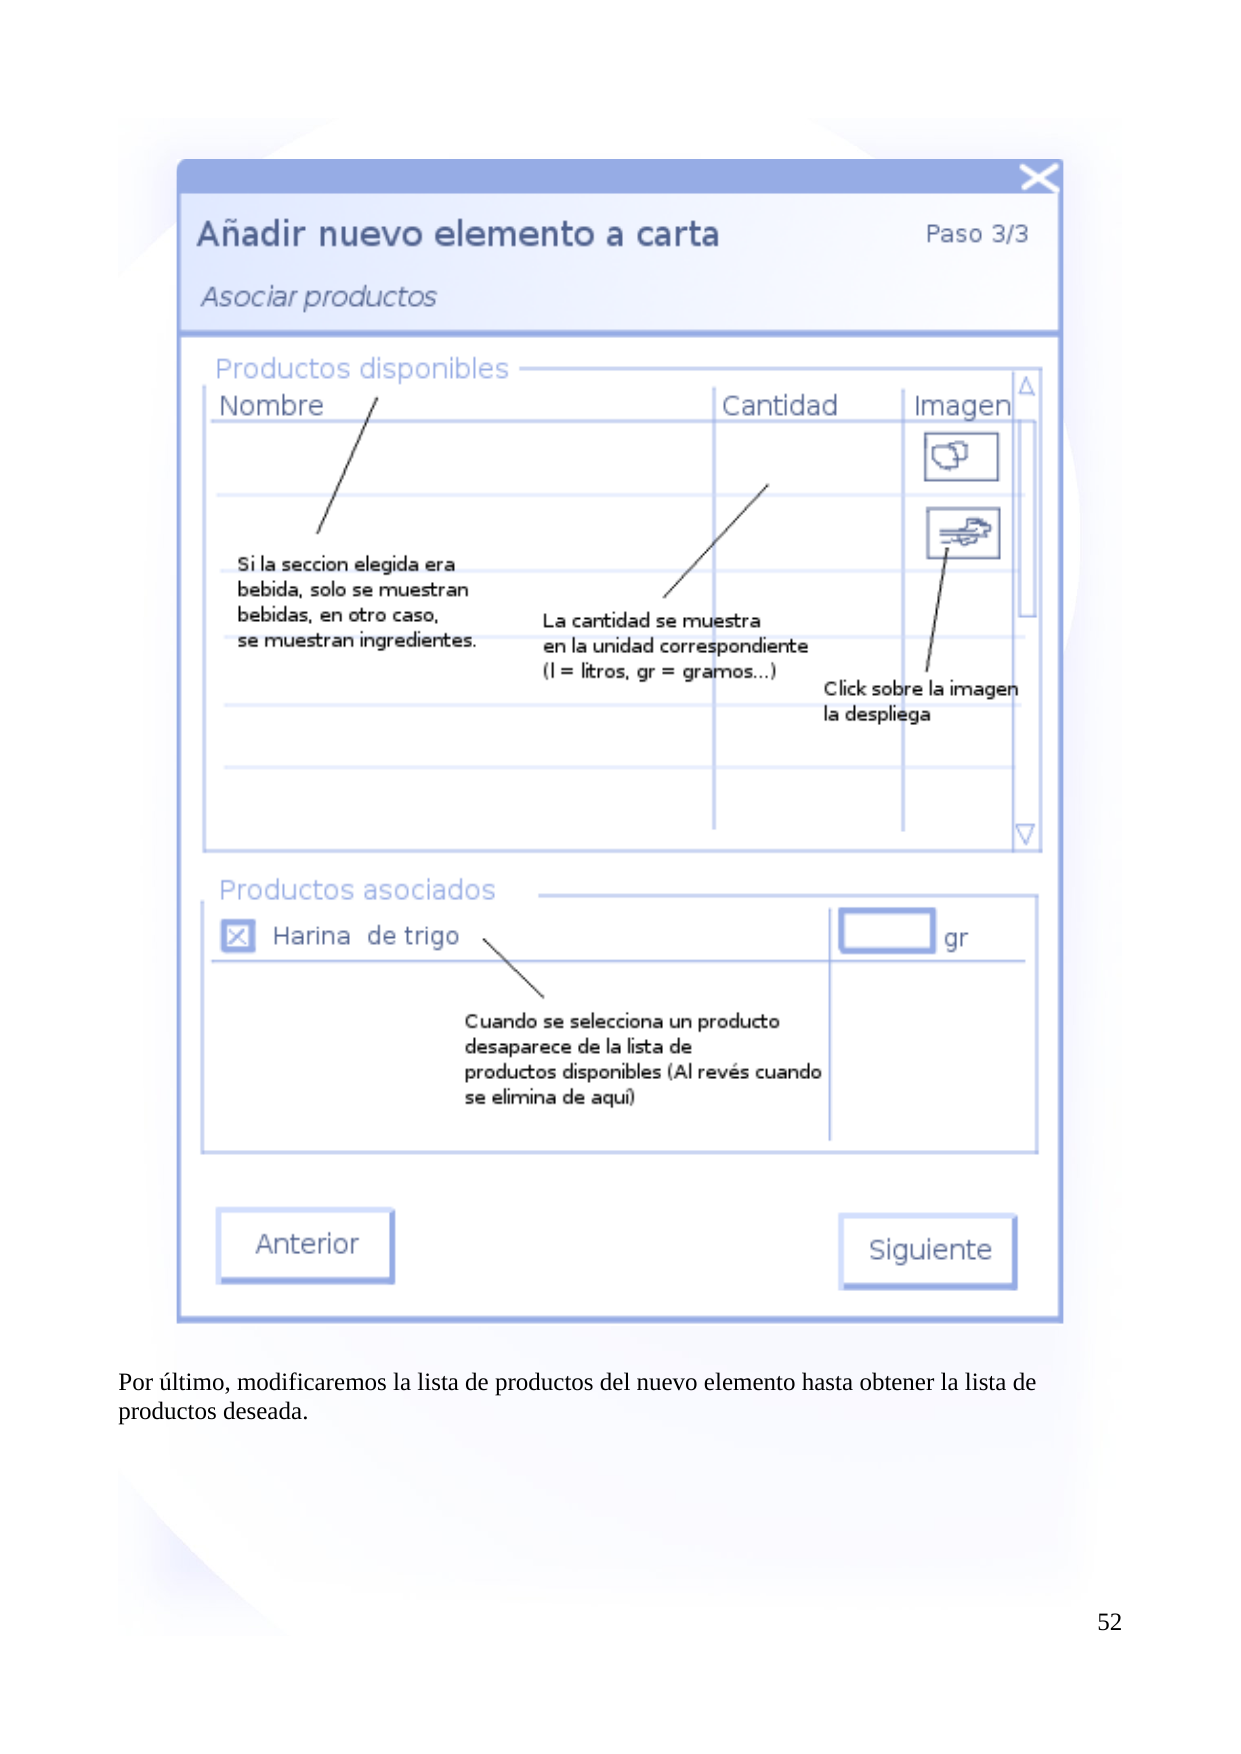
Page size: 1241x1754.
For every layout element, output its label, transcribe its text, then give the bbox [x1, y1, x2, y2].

text Por último, modificaremos la lista de productos del nuevo elemento hasta obtener la lista de productos deseada. [118, 1367, 1122, 1424]
picture [118, 118, 1122, 1367]
picture [118, 1424, 1122, 1636]
